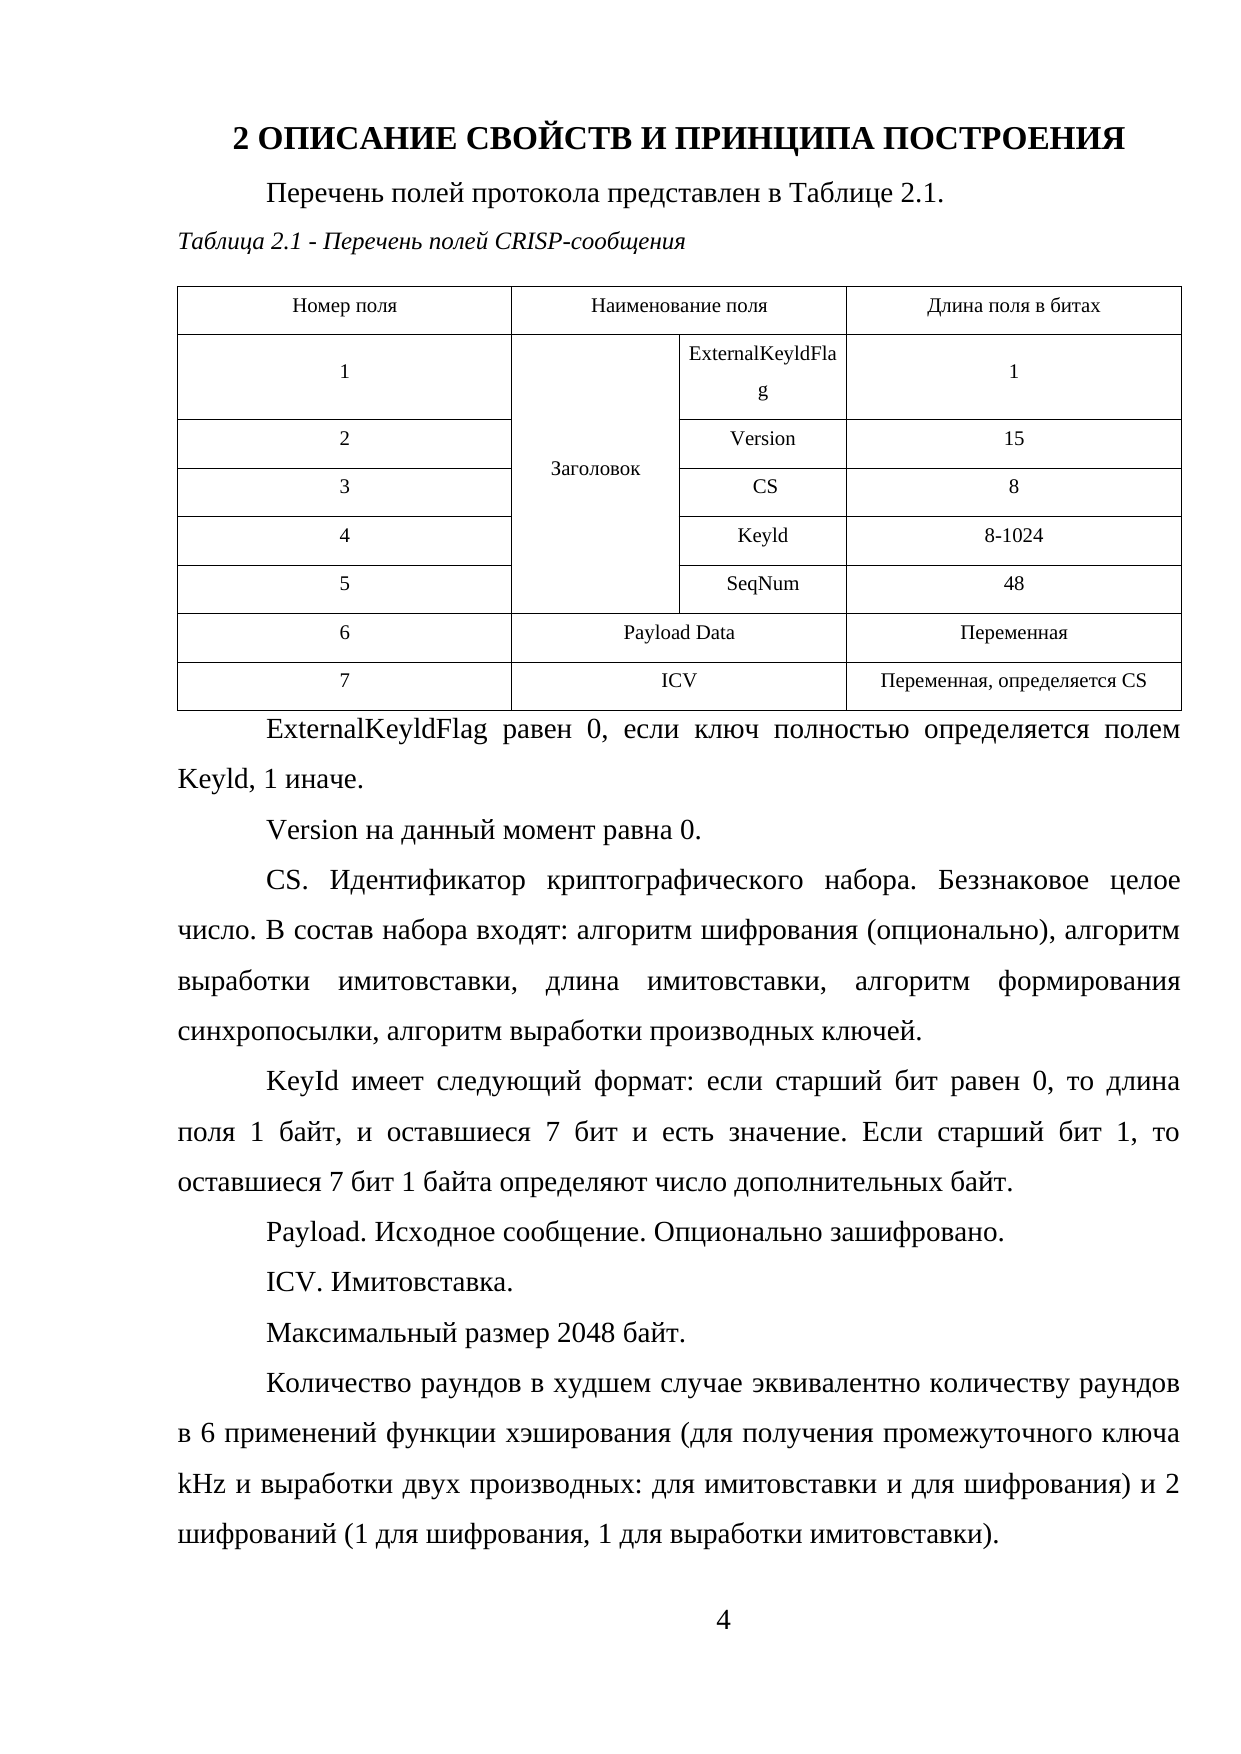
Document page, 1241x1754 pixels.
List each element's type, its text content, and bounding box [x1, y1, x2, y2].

table_cell Keyld [680, 517, 846, 564]
text Максимальный размер 2048 байт. [177, 1315, 1181, 1348]
table_cell 5 [178, 566, 511, 613]
text ICV. Имитовставка. [177, 1264, 1181, 1298]
table_cell 1 [178, 335, 511, 419]
table_header Номер поля [178, 287, 511, 334]
table_cell SeqNum [680, 566, 846, 613]
table_cell Version [680, 420, 846, 467]
table_cell 6 [178, 614, 511, 662]
table_cell 8 [847, 469, 1181, 516]
table_cell 8-1024 [847, 517, 1181, 564]
text Таблица 2.1 - Перечень полей CRISP-сообщения [177, 226, 1181, 255]
subtitle 2 ОПИСАНИЕ СВОЙСТВ И ПРИНЦИПА ПОСТРОЕНИЯ [177, 118, 1181, 156]
table_cell 2 [178, 420, 511, 467]
table_cell 48 [847, 566, 1181, 613]
text Payload. Исходное сообщение. Опционально зашифровано. [177, 1214, 1181, 1248]
table_cell Payload Data [512, 614, 846, 662]
table_cell 4 [178, 517, 511, 564]
table_cell ICV [512, 663, 846, 710]
text CS. Идентификатор криптографического набора. Беззнаковое целое число. В состав набора входят: алгоритм шифрования (опционально), алгоритм выработки имитовставки, длина имитовставки, алгоритм формирования синхропосылки, алгоритм выработки производных ключей. [177, 862, 1181, 1047]
table_cell 3 [178, 469, 511, 516]
table_header Длина поля в битах [847, 287, 1181, 334]
table_cell Переменная, определяется CS [847, 663, 1181, 710]
text Version на данный момент равна 0. [177, 812, 1181, 845]
table_cell 15 [847, 420, 1181, 467]
text ExternalKeyldFlag равен 0, если ключ полностью определяется полем Keyld, 1 иначе. [177, 711, 1181, 795]
table_cell 1 [847, 335, 1181, 419]
text Количество раундов в худшем случае эквивалентно количеству раундов в 6 применений функции хэширования (для получения промежуточного ключа kHz и выработки двух производных: для имитовставки и для шифрования) и 2 шифрований (1 для шифрования, 1 для выработки имитовставки). [177, 1365, 1181, 1550]
text Перечень полей протокола представлен в Таблице 2.1. [177, 176, 1181, 209]
text KeyId имеет следующий формат: если старший бит равен 0, то длина поля 1 байт, и оставшиеся 7 бит и есть значение. Если старший бит 1, то оставшиеся 7 бит 1 байта определяют число дополнительных байт. [177, 1063, 1181, 1197]
table_cell Заголовок [512, 335, 679, 613]
table_cell ExternalKeyldFlag [680, 335, 846, 419]
table_cell CS [680, 469, 846, 516]
table_header Наименование поля [512, 287, 846, 334]
table_cell 7 [178, 663, 511, 710]
table_cell Переменная [847, 614, 1181, 662]
